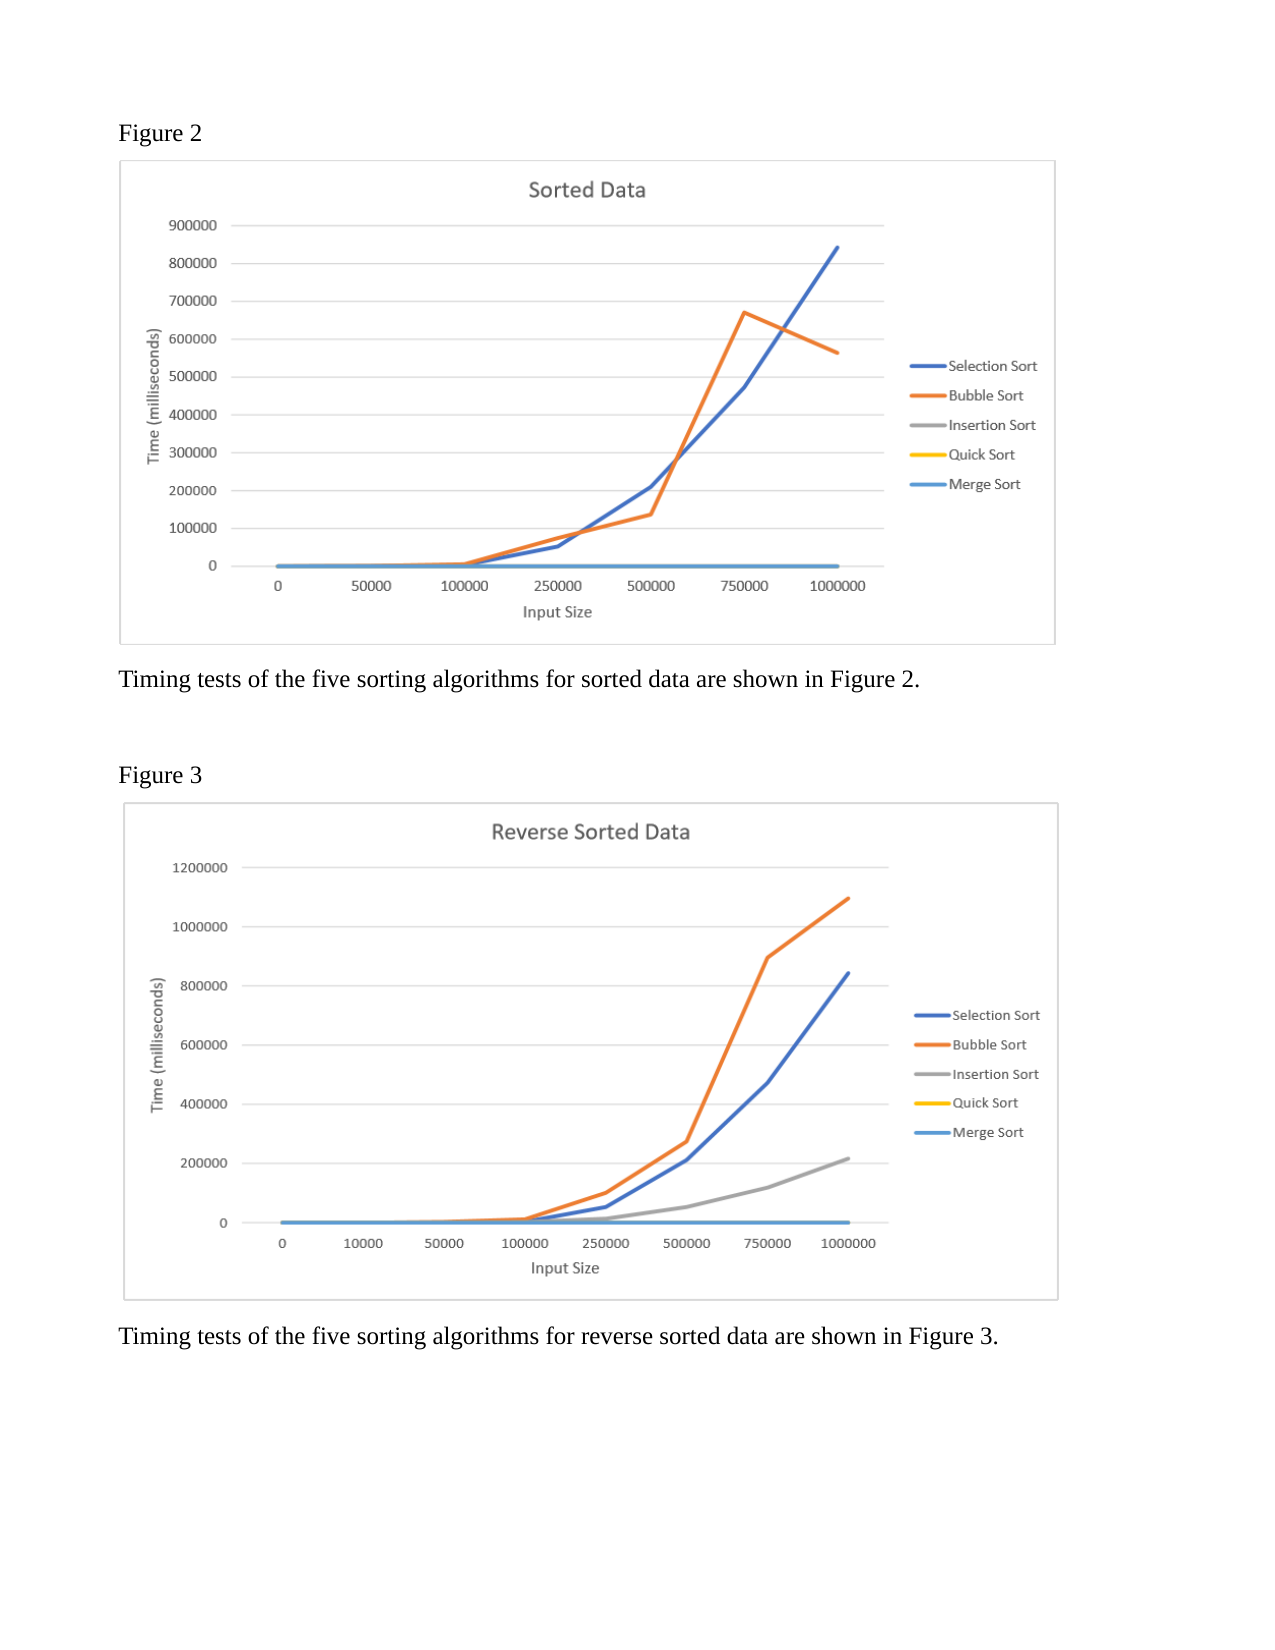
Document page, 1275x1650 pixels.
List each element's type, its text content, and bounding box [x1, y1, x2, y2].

picture [164, 179, 1059, 649]
text Timing tests of the five sorting algorithms for reverse sorted data are shown in Figure 3. [118, 1321, 1157, 1349]
text Figure 2 [118, 118, 1157, 147]
text Figure 3 [118, 760, 1157, 789]
text Timing tests of the five sorting algorithms for sorted data are shown in Figure 2. [118, 664, 1157, 693]
picture [166, 823, 1062, 1305]
